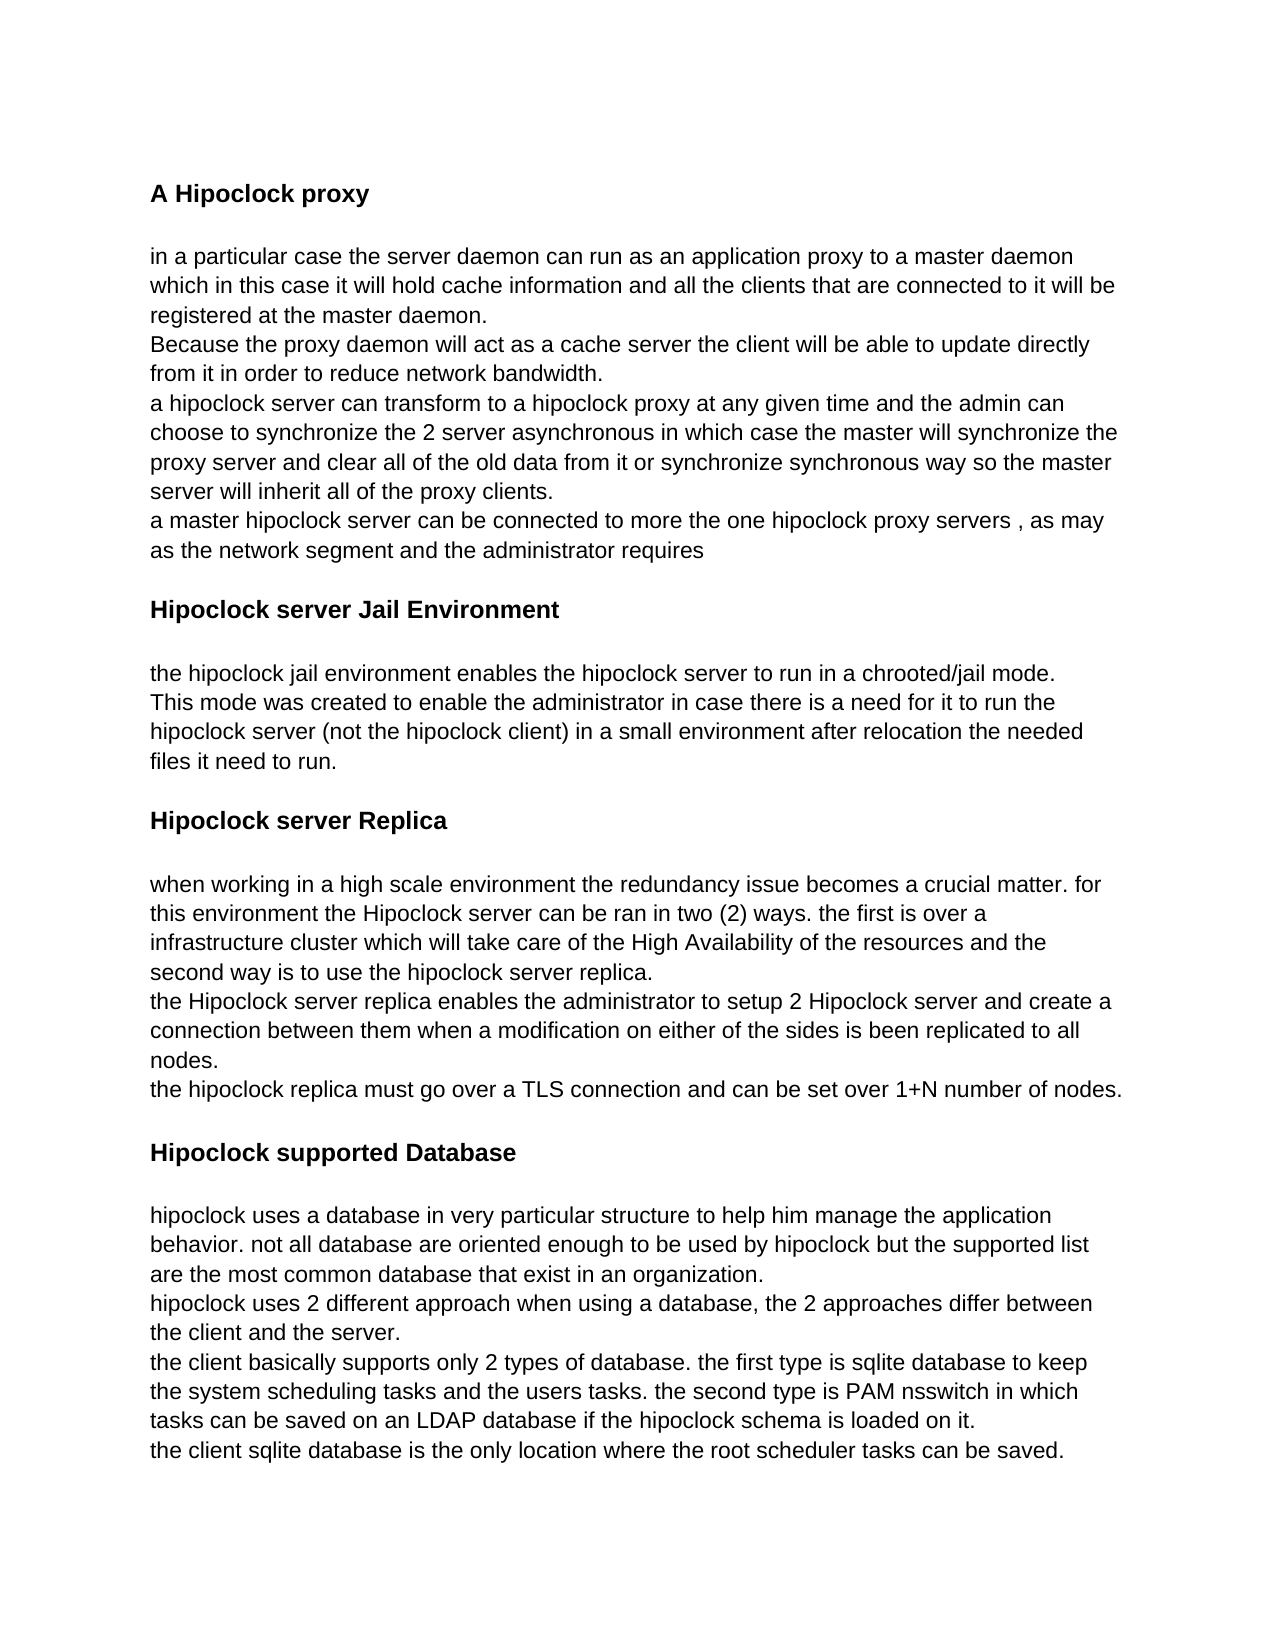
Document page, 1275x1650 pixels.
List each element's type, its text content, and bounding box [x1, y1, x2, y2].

text Hipoclock server Replica [150, 807, 1125, 835]
text a hipoclock server can transform to a hipoclock proxy at any given time and the admin can choose to synchronize the 2 server asynchronous in which case the master will synchronize the proxy server and clear all of the old data from it or synchronize synchronous way so the master server will inherit all of the proxy clients. [150, 390, 1125, 504]
text the hipoclock jail environment enables the hipoclock server to run in a chrooted/jail mode. [150, 660, 1125, 686]
text hipoclock uses 2 different approach when using a database, the 2 approaches differ between the client and the server. [150, 1291, 1125, 1346]
text hipoclock uses a database in very particular structure to help him manage the application behavior. not all database are oriented enough to be used by hipoclock but the supported list are the most common database that exist in an organization. [150, 1202, 1125, 1287]
text when working in a high scale environment the redundancy issue becomes a crucial matter. for this environment the Hipoclock server can be ran in two (2) ways. the first is over a infrastructure cluster which will take care of the High Availability of the resources and the second way is to use the hipoclock server replica. [150, 871, 1125, 985]
text the hipoclock replica must go over a TLS connection and can be set over 1+N number of nodes. [150, 1077, 1125, 1102]
text A Hipoclock proxy [150, 179, 1125, 207]
text Hipoclock supported Database [150, 1138, 1125, 1166]
text Because the proxy daemon will act as a cache server the client will be able to update directly from it in order to reduce network bandwidth. [150, 332, 1125, 387]
text Hipoclock server Jail Environment [150, 596, 1125, 624]
text the client basically supports only 2 types of database. the first type is sqlite database to keep the system scheduling tasks and the users tasks. the second type is PAM nsswitch in which tasks can be saved on an LDAP database if the hipoclock schema is loaded on it. [150, 1349, 1125, 1434]
text the client sqlite database is the only location where the root scheduler tasks can be saved. [150, 1437, 1125, 1463]
text in a particular case the server daemon can run as an application proxy to a master daemon which in this case it will hold cache information and all the clients that are connected to it will be registered at the master daemon. [150, 243, 1125, 328]
text a master hipoclock server can be connected to more the one hipoclock proxy servers , as may as the network segment and the administrator requires [150, 508, 1125, 563]
text This mode was created to enable the administrator in case there is a need for it to run the hipoclock server (not the hipoclock client) in a small environment after relocation the needed files it need to run. [150, 689, 1125, 774]
text the Hipoclock server replica enables the administrator to setup 2 Hipoclock server and create a connection between them when a modification on either of the sides is been replicated to all nodes. [150, 989, 1125, 1073]
